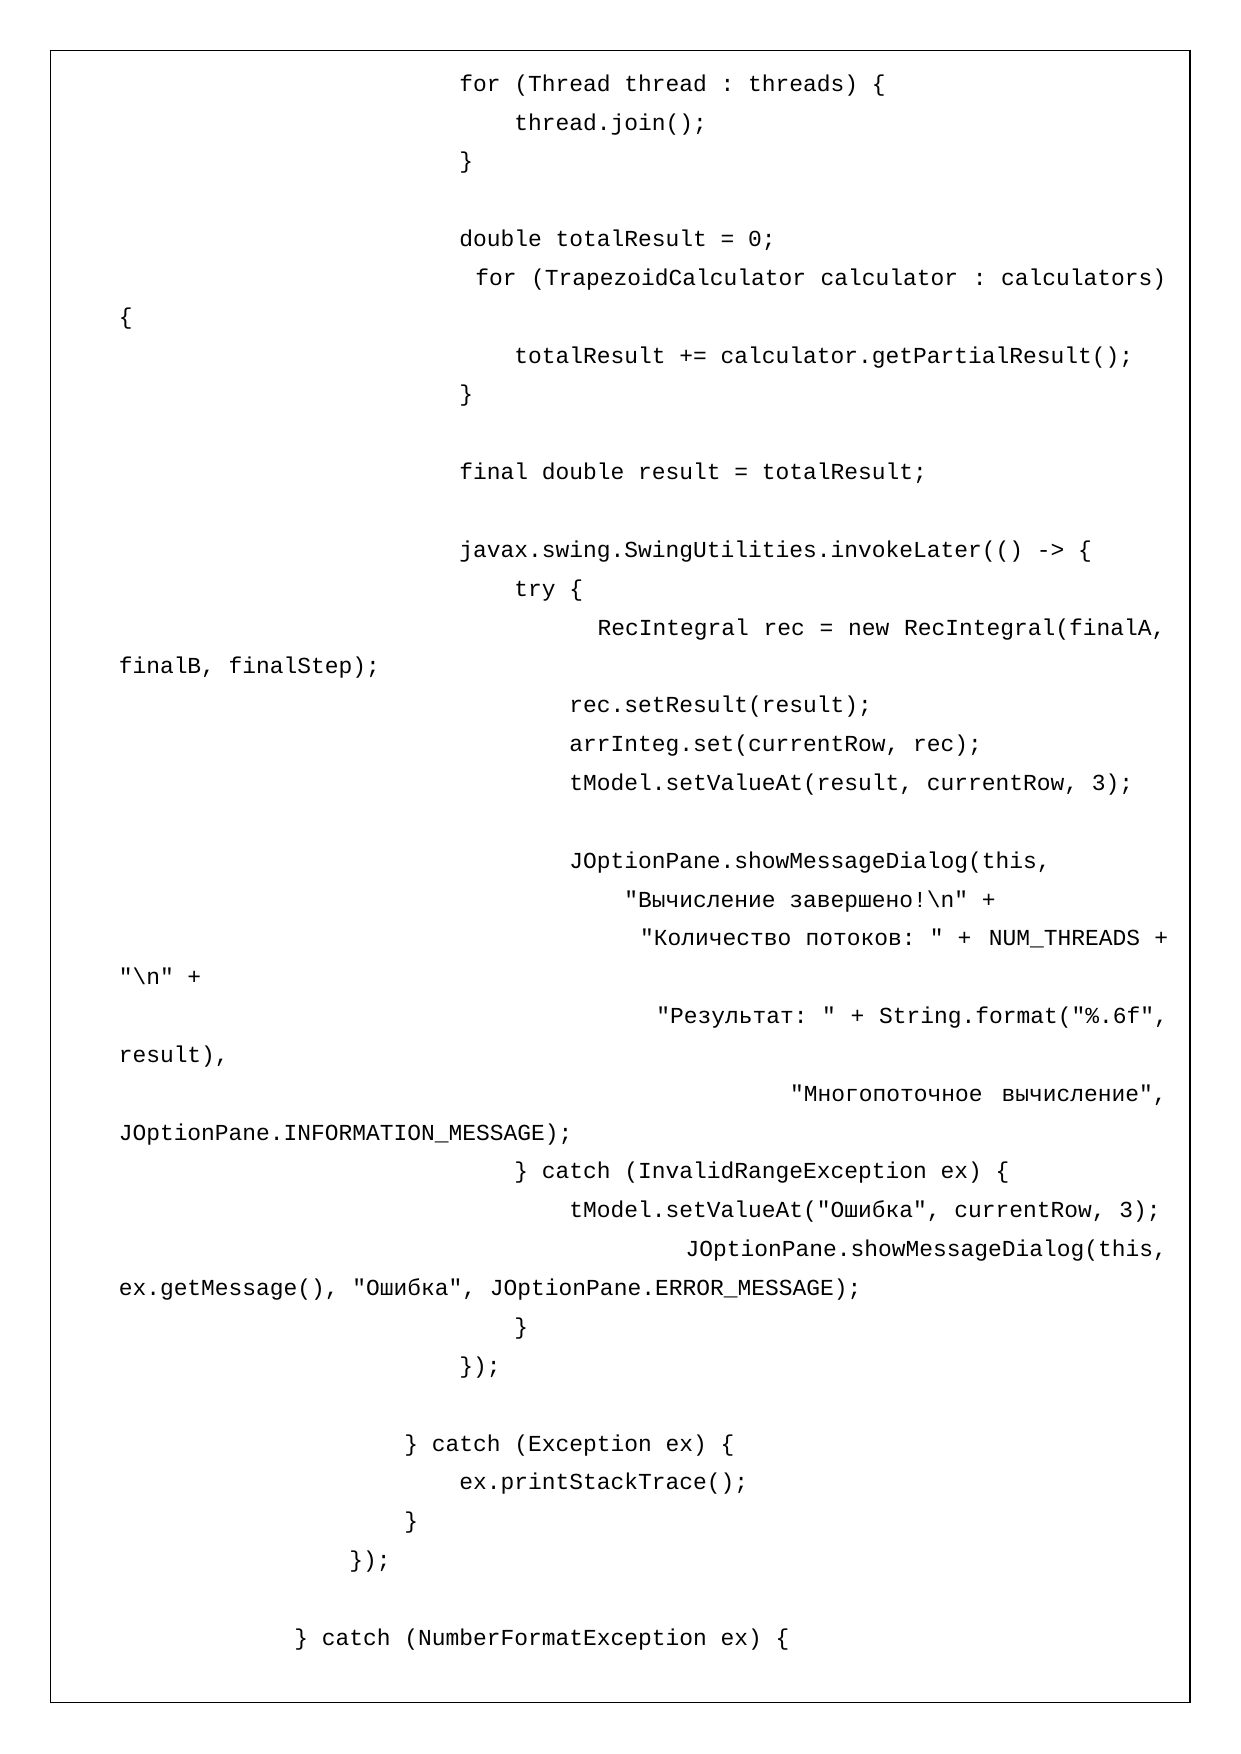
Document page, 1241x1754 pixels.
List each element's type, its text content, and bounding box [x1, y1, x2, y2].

text "Количество потоков: " + NUM_THREADS + "\n" + [118, 927, 1168, 992]
text for (TrapezoidCalculator calculator : calculators) { [118, 266, 1168, 331]
text }); [118, 1548, 1168, 1574]
text javax.swing.SwingUtilities.invokeLater(() -> { [118, 538, 1168, 564]
text }); [118, 1354, 1168, 1380]
text "Результат: " + String.format("%.6f", result), [118, 1004, 1168, 1069]
text ex.printStackTrace(); [118, 1471, 1168, 1497]
text double totalResult = 0; [118, 227, 1168, 253]
text JOptionPane.showMessageDialog(this, [118, 849, 1168, 875]
text } catch (Exception ex) { [118, 1432, 1168, 1458]
text } catch (NumberFormatException ex) { [118, 1626, 1168, 1652]
text try { [118, 577, 1168, 603]
text "Многопоточное вычисление", JOptionPane.INFORMATION_MESSAGE); [118, 1082, 1168, 1147]
text final double result = totalResult; [118, 461, 1168, 486]
text RecIntegral rec = new RecIntegral(finalA, finalB, finalStep); [118, 616, 1168, 681]
text for (Thread thread : threads) { [118, 72, 1168, 98]
text } [118, 383, 1168, 409]
text tModel.setValueAt(result, currentRow, 3); [118, 771, 1168, 797]
text } catch (InvalidRangeException ex) { [118, 1160, 1168, 1186]
text tModel.setValueAt("Ошибка", currentRow, 3); [118, 1199, 1168, 1225]
text } [118, 150, 1168, 176]
text } [118, 1315, 1168, 1341]
text thread.join(); [118, 111, 1168, 137]
text rec.setResult(result); [118, 694, 1168, 719]
text totalResult += calculator.getPartialResult(); [118, 344, 1168, 370]
text "Вычисление завершено!\n" + [118, 888, 1168, 914]
text arrInteg.set(currentRow, rec); [118, 732, 1168, 758]
text JOptionPane.showMessageDialog(this, ex.getMessage(), "Ошибка", JOptionPane.ERROR_MESSAGE); [118, 1238, 1168, 1302]
text } [118, 1509, 1168, 1536]
